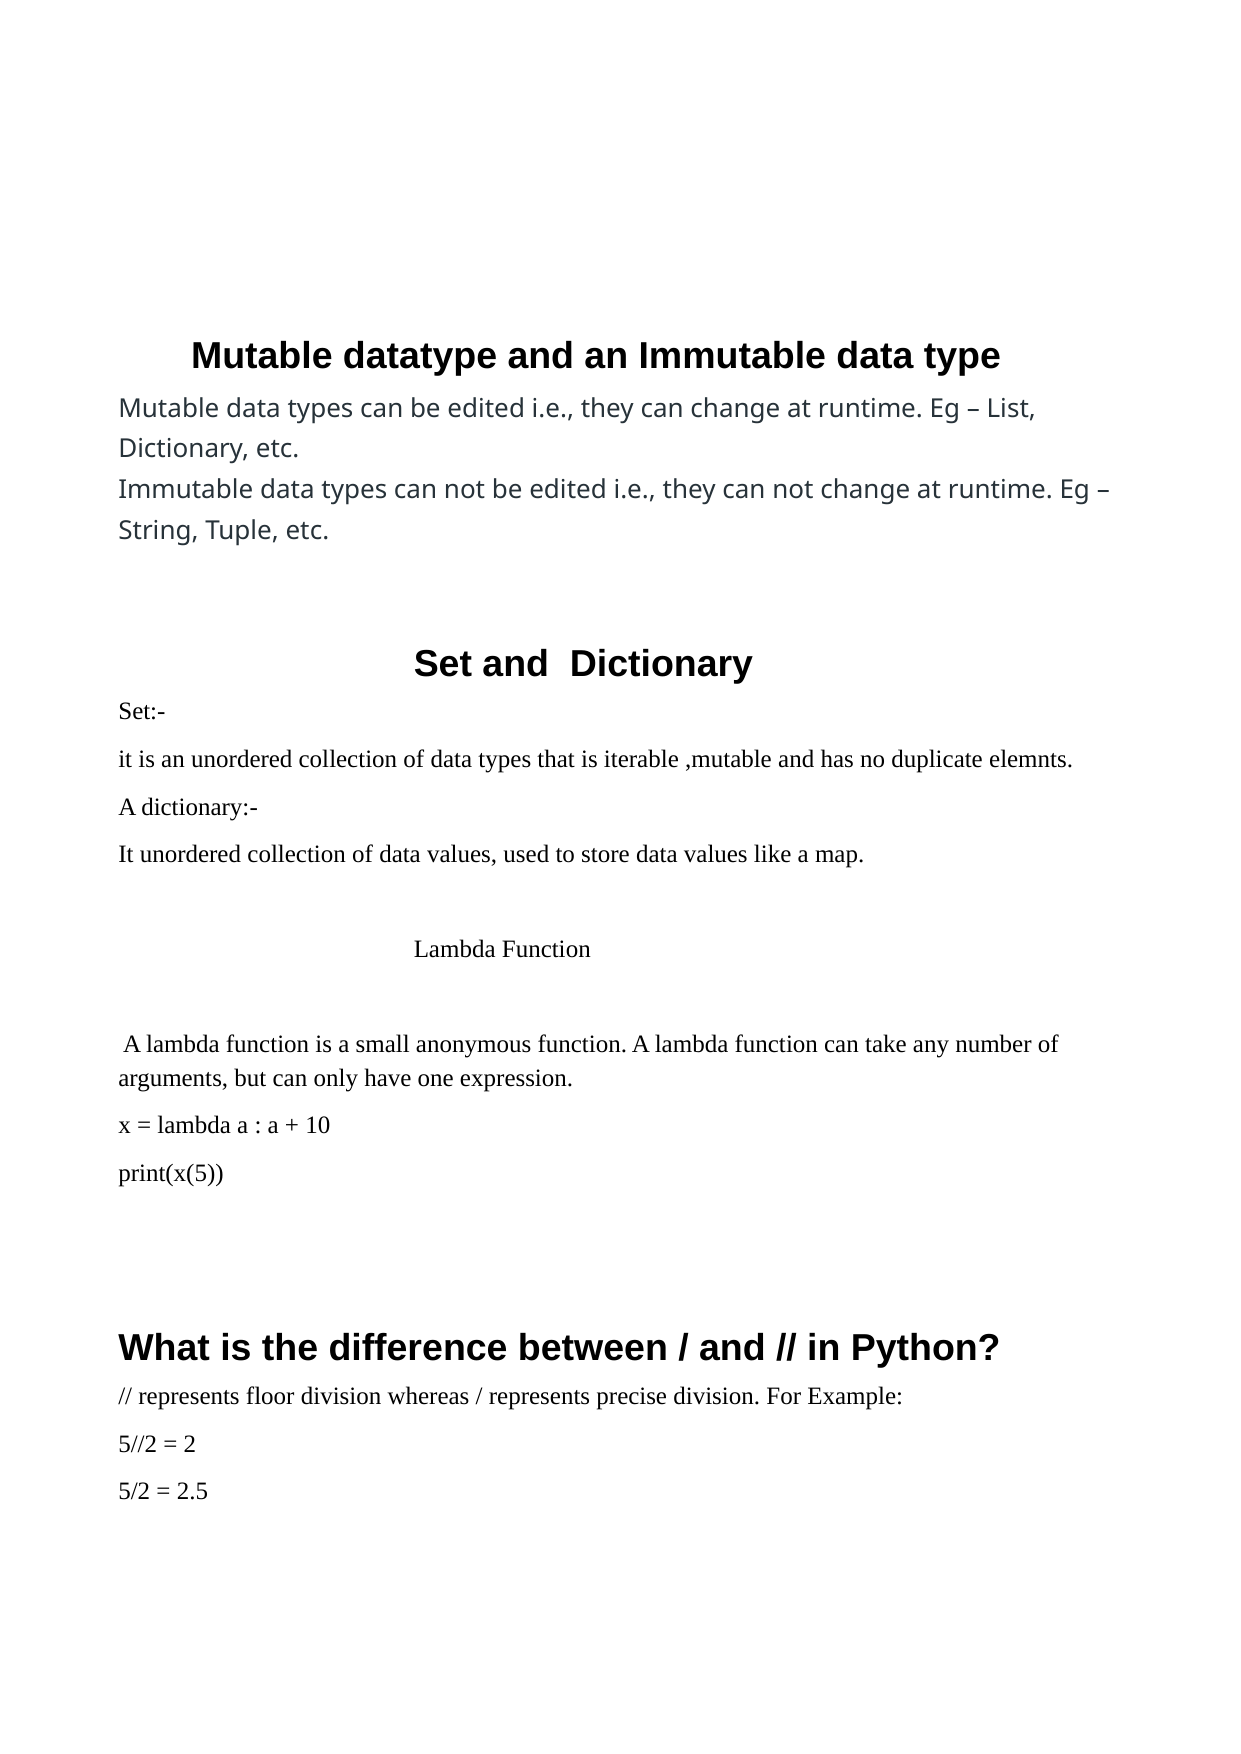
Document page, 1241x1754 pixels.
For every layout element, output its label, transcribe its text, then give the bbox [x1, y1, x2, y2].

text 5//2 = 2 [118, 1429, 1122, 1458]
text A dictionary:- [118, 792, 1122, 820]
text Set:- [118, 696, 1122, 725]
text x = lambda a : a + 10 [118, 1110, 1122, 1139]
text // represents floor division whereas / represents precise division. For Example: [118, 1381, 1122, 1410]
text Mutable data types can be edited i.e., they can change at runtime. Eg – List, Dictionary, etc. Immutable data types can not be edited i.e., they can not change at runtime. Eg – String, Tuple, etc. [118, 389, 1122, 547]
text A lambda function is a small anonymous function. A lambda function can take any number of arguments, but can only have one expression. [118, 1029, 1122, 1091]
subtitle Mutable datatype and an Immutable data type [118, 333, 1122, 377]
text Lambda Function [118, 934, 1122, 963]
subtitle Set and Dictionary [118, 641, 1122, 684]
text print(x(5)) [118, 1158, 1122, 1187]
text it is an unordered collection of data types that is iterable ,mutable and has no duplicate elemnts. [118, 744, 1122, 773]
text It unordered collection of data values, used to store data values like a map. [118, 839, 1122, 868]
text 5/2 = 2.5 [118, 1476, 1122, 1505]
subtitle What is the difference between / and // in Python? [118, 1326, 1122, 1369]
